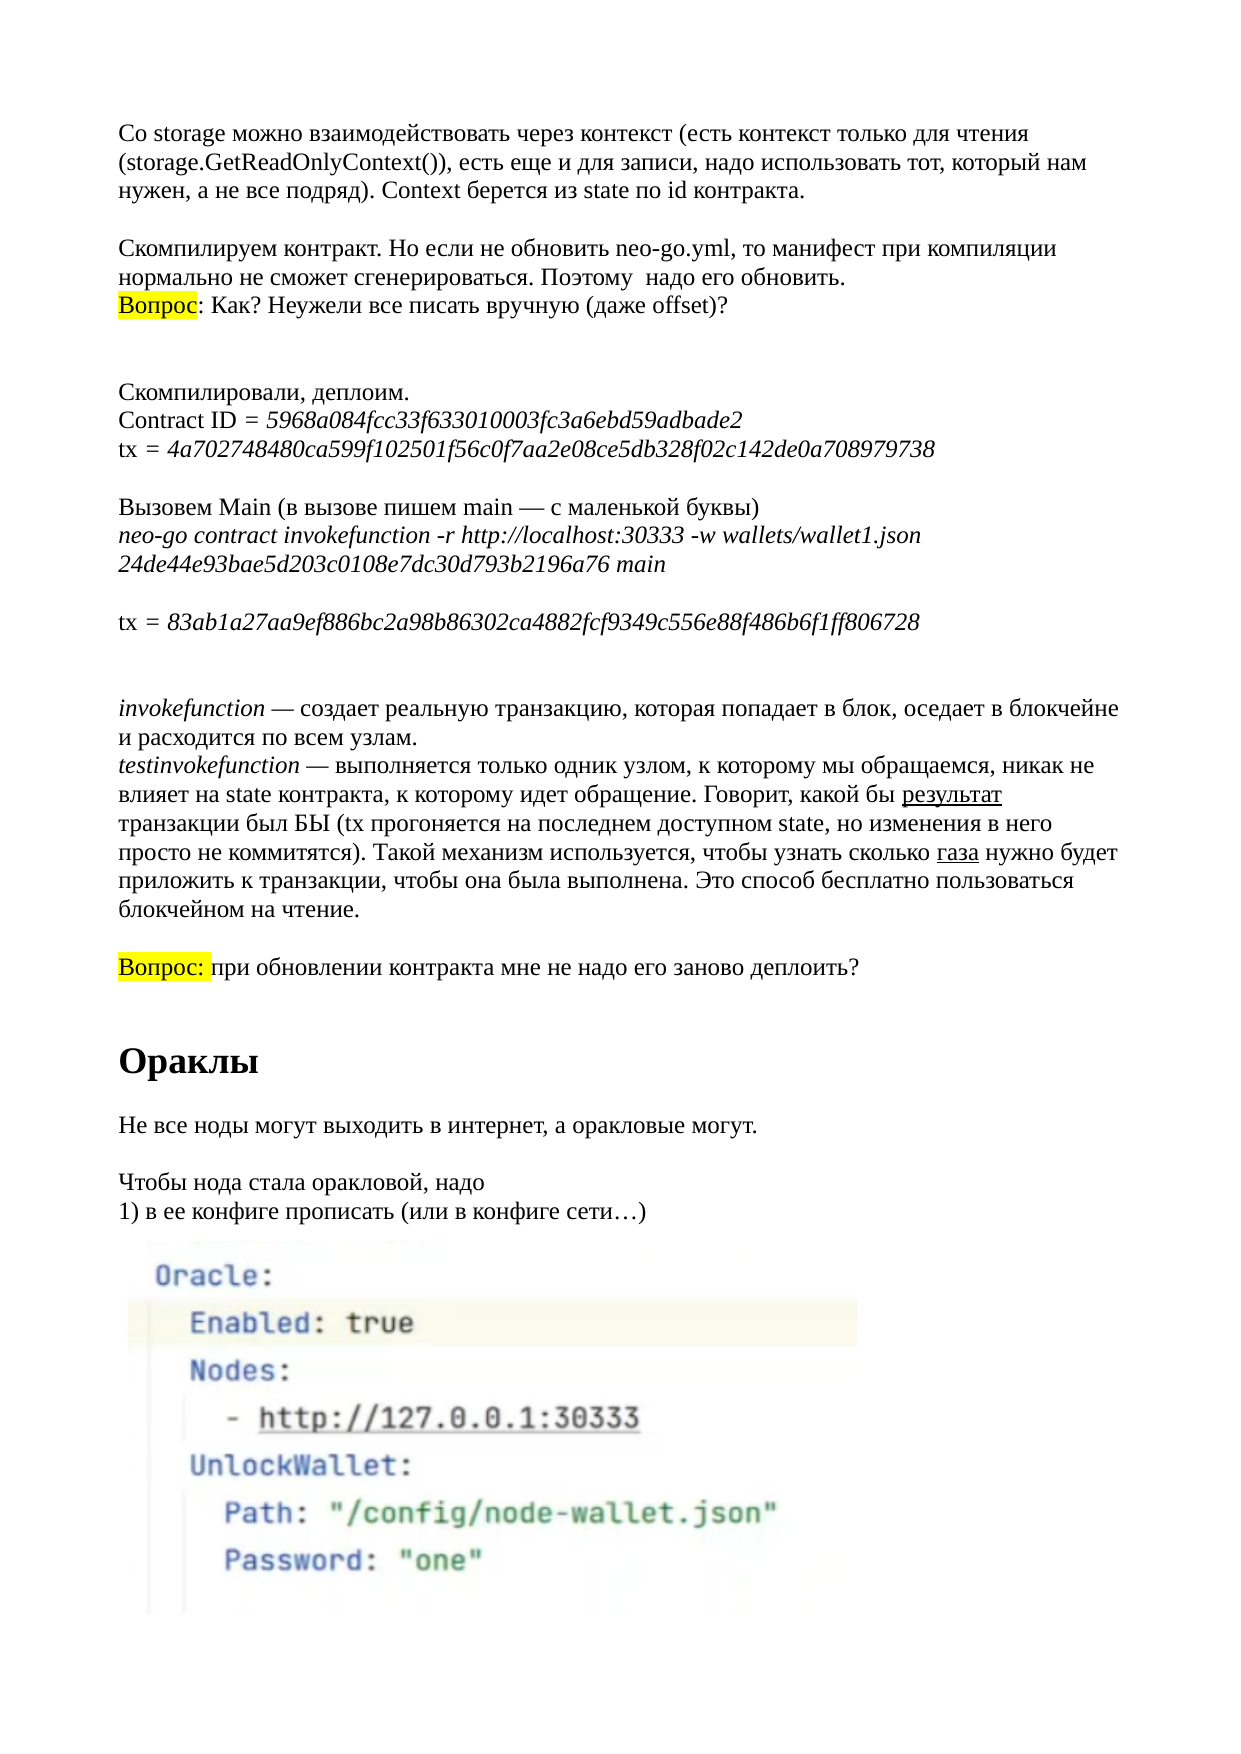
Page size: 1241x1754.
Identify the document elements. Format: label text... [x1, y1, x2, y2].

text invokefunction — создает реальную транзакцию, которая попадает в блок, оседает в блокчейне и расходится по всем узлам. [118, 693, 1122, 751]
text Вызовем Main (в вызове пишем main — с маленькой буквы) [118, 492, 1122, 521]
text Ораклы [118, 1038, 1122, 1081]
text Вопрос: при обновлении контракта мне не надо его заново деплоить? [118, 952, 1122, 981]
text Вопрос: Как? Неужели все писать вручную (даже offset)? [118, 291, 1122, 319]
text Чтобы нода стала оракловой, надо [118, 1167, 1122, 1196]
text tx = 83ab1a27aa9ef886bc2a98b86302ca4882fcf9349c556e88f486b6f1ff806728 [118, 607, 1122, 636]
picture [127, 1241, 858, 1614]
text Contract ID = 5968a084fcc33f633010003fc3a6ebd59adbade2 [118, 406, 1122, 434]
text Скомпилировали, деплоим. [118, 377, 1122, 406]
text Скомпилируем контракт. Но если не обновить neo-go.yml, то манифест при компиляции нормально не сможет сгенерироваться. Поэтому надо его обновить. [118, 233, 1122, 291]
text 1) в ее конфиге прописать (или в конфиге сети…) [118, 1196, 1122, 1225]
text neo-go contract invokefunction -r http://localhost:30333 -w wallets/wallet1.json 24de44e93bae5d203c0108e7dc30d793b2196a76 main [118, 521, 1122, 578]
text Со storage можно взаимодействовать через контекст (есть контекст только для чтения (storage.GetReadOnlyContext()), есть еще и для записи, надо использовать тот, который нам нужен, а не все подряд). Context берется из state по id контракта. [118, 118, 1122, 204]
text Не все ноды могут выходить в интернет, а оракловые могут. [118, 1110, 1122, 1139]
text testinvokefunction — выполняется только одник узлом, к которому мы обращаемся, никак не влияет на state контракта, к которому идет обращение. Говорит, какой бы результат транзакции был БЫ (tx прогоняется на последнем доступном statе, но изменения в него просто не коммитятся). Такой механизм используется, чтобы узнать сколько газа нужно будет приложить к транзакции, чтобы она была выполнена. Это способ бесплатно пользоваться блокчейном на чтение. [118, 751, 1122, 923]
text tx = 4a702748480ca599f102501f56c0f7aa2e08ce5db328f02c142de0a708979738 [118, 434, 1122, 463]
